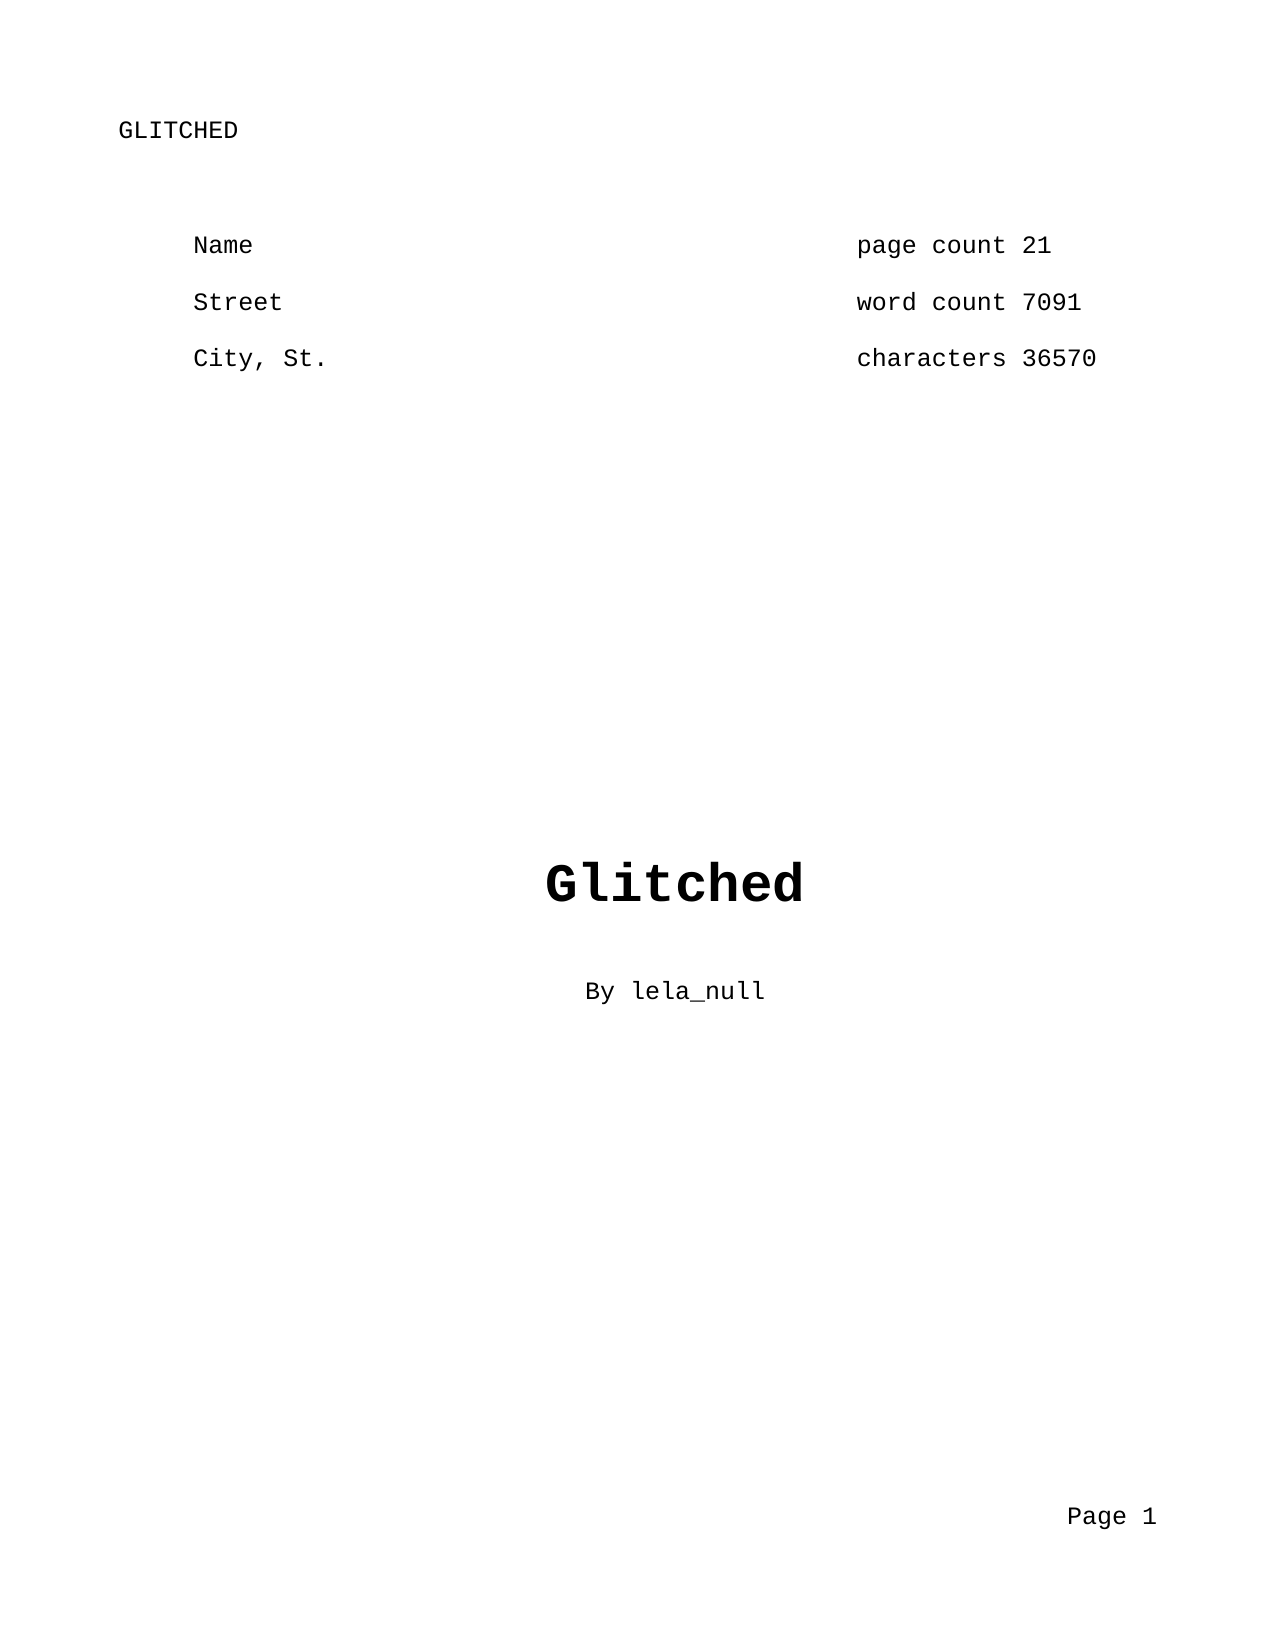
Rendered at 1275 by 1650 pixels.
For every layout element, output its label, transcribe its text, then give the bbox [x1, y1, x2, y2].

text City, St. characters 36570 [118, 346, 1157, 374]
subtitle Glitched [118, 856, 1157, 917]
text By lela_null [118, 979, 1157, 1007]
text Street word count 7091 [118, 289, 1157, 318]
text Name page count 21 [118, 233, 1157, 261]
